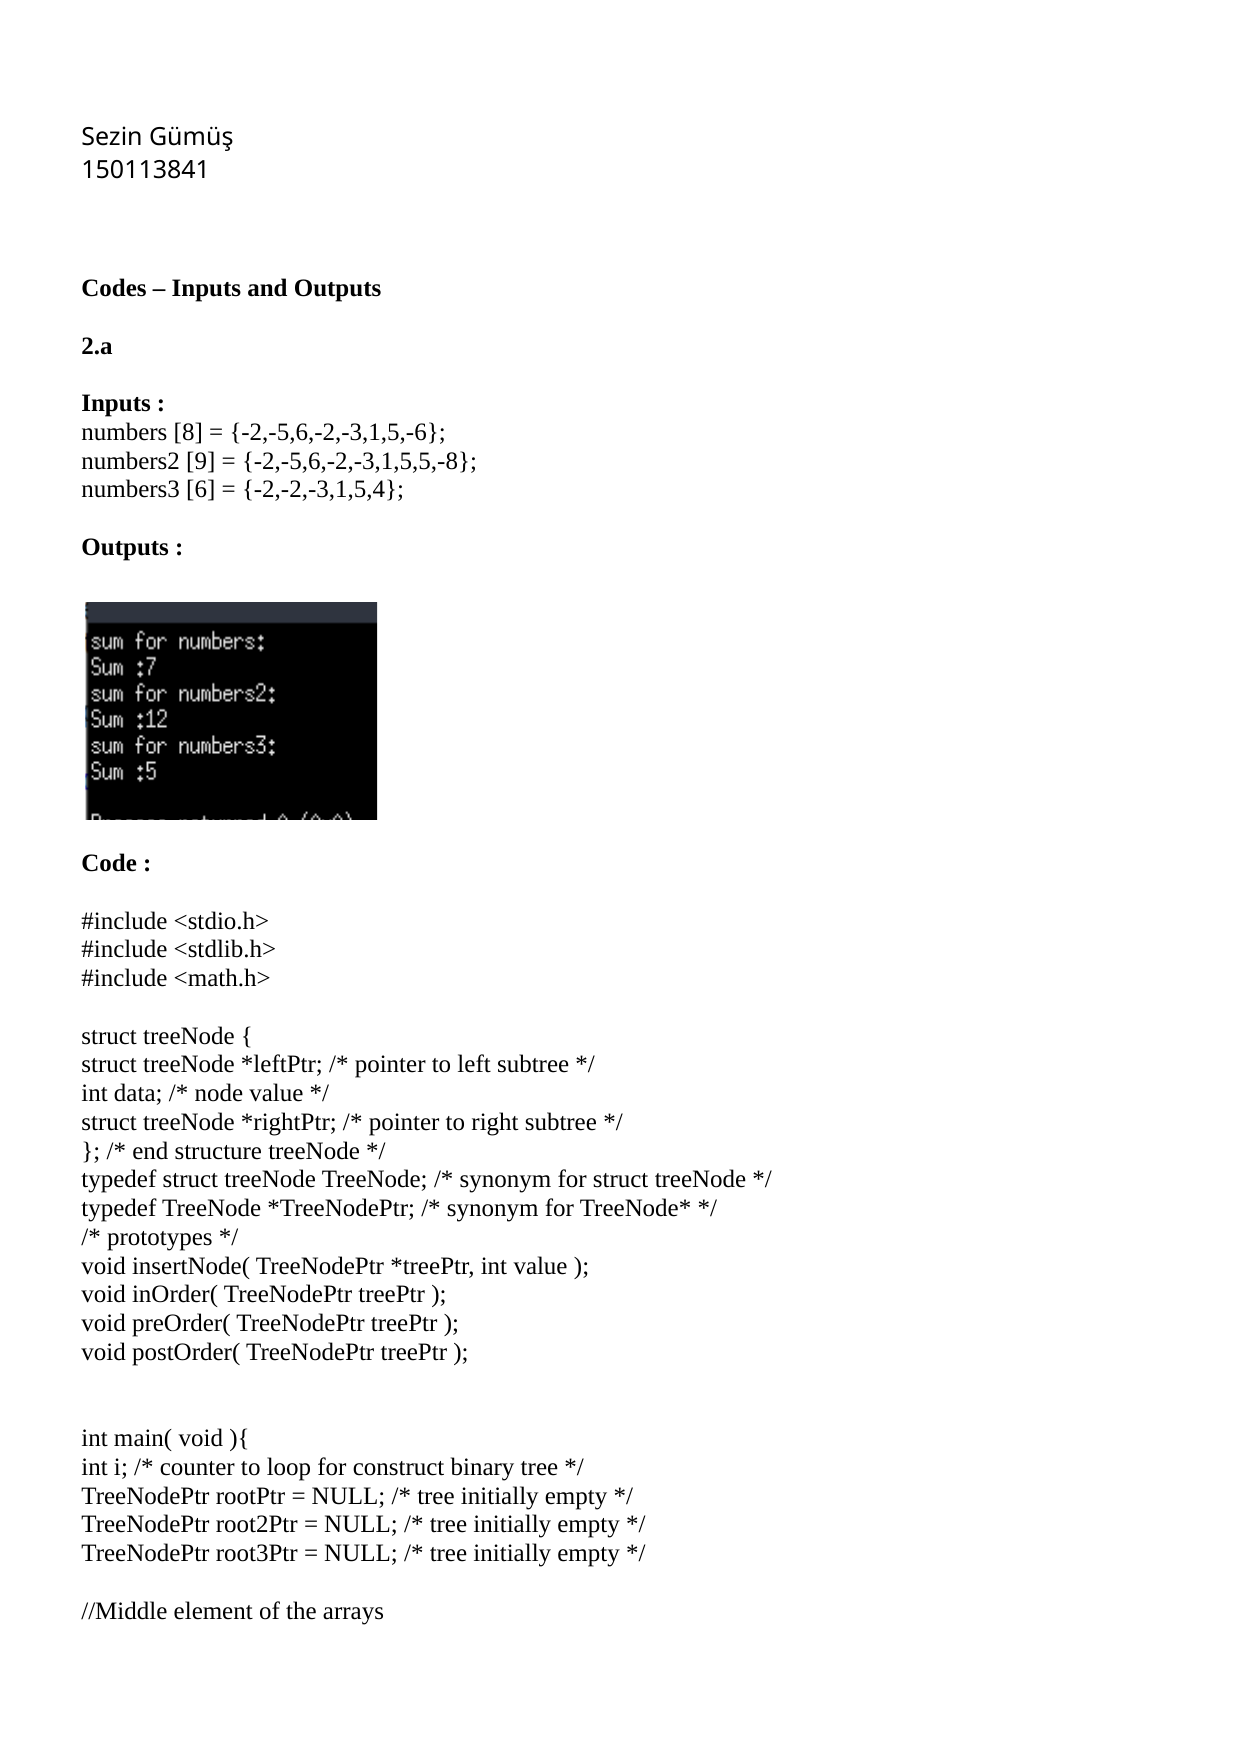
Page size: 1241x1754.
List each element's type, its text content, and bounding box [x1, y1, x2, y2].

text struct treeNode { [81, 1021, 1159, 1049]
text TreeNodePtr rootPtr = NULL; /* tree initially empty */ [81, 1481, 1159, 1509]
text //Middle element of the arrays [81, 1596, 1159, 1624]
text struct treeNode *rightPtr; /* pointer to right subtree */ [81, 1107, 1159, 1136]
text typedef TreeNode *TreeNodePtr; /* synonym for TreeNode* */ [81, 1193, 1159, 1222]
text numbers [8] = {-2,-5,6,-2,-3,1,5,-6}; [81, 417, 1159, 446]
text void inOrder( TreeNodePtr treePtr ); [81, 1279, 1159, 1308]
text typedef struct treeNode TreeNode; /* synonym for struct treeNode */ [81, 1164, 1159, 1193]
text int data; /* node value */ [81, 1078, 1159, 1107]
text numbers2 [9] = {-2,-5,6,-2,-3,1,5,5,-8}; [81, 446, 1159, 474]
text #include <math.h> [81, 963, 1159, 992]
text int main( void ){ [81, 1423, 1159, 1452]
text }; /* end structure treeNode */ [81, 1136, 1159, 1164]
text struct treeNode *leftPtr; /* pointer to left subtree */ [81, 1049, 1159, 1078]
text /* prototypes */ [81, 1222, 1159, 1251]
text TreeNodePtr root2Ptr = NULL; /* tree initially empty */ [81, 1509, 1159, 1538]
text TreeNodePtr root3Ptr = NULL; /* tree initially empty */ [81, 1538, 1159, 1567]
text numbers3 [6] = {-2,-2,-3,1,5,4}; [81, 474, 1159, 503]
text #include <stdlib.h> [81, 934, 1159, 963]
text Inputs : [81, 388, 1159, 417]
text void preOrder( TreeNodePtr treePtr ); [81, 1308, 1159, 1337]
text #include <stdio.h> [81, 906, 1159, 934]
text void insertNode( TreeNodePtr *treePtr, int value ); [81, 1251, 1159, 1279]
text 2.a [81, 331, 1159, 359]
picture [101, 602, 221, 738]
text Outputs : [81, 532, 1159, 561]
text Code : [81, 848, 1159, 877]
text void postOrder( TreeNodePtr treePtr ); [81, 1337, 1159, 1366]
text int i; /* counter to loop for construct binary tree */ [81, 1452, 1159, 1481]
text Codes – Inputs and Outputs [81, 273, 1159, 302]
